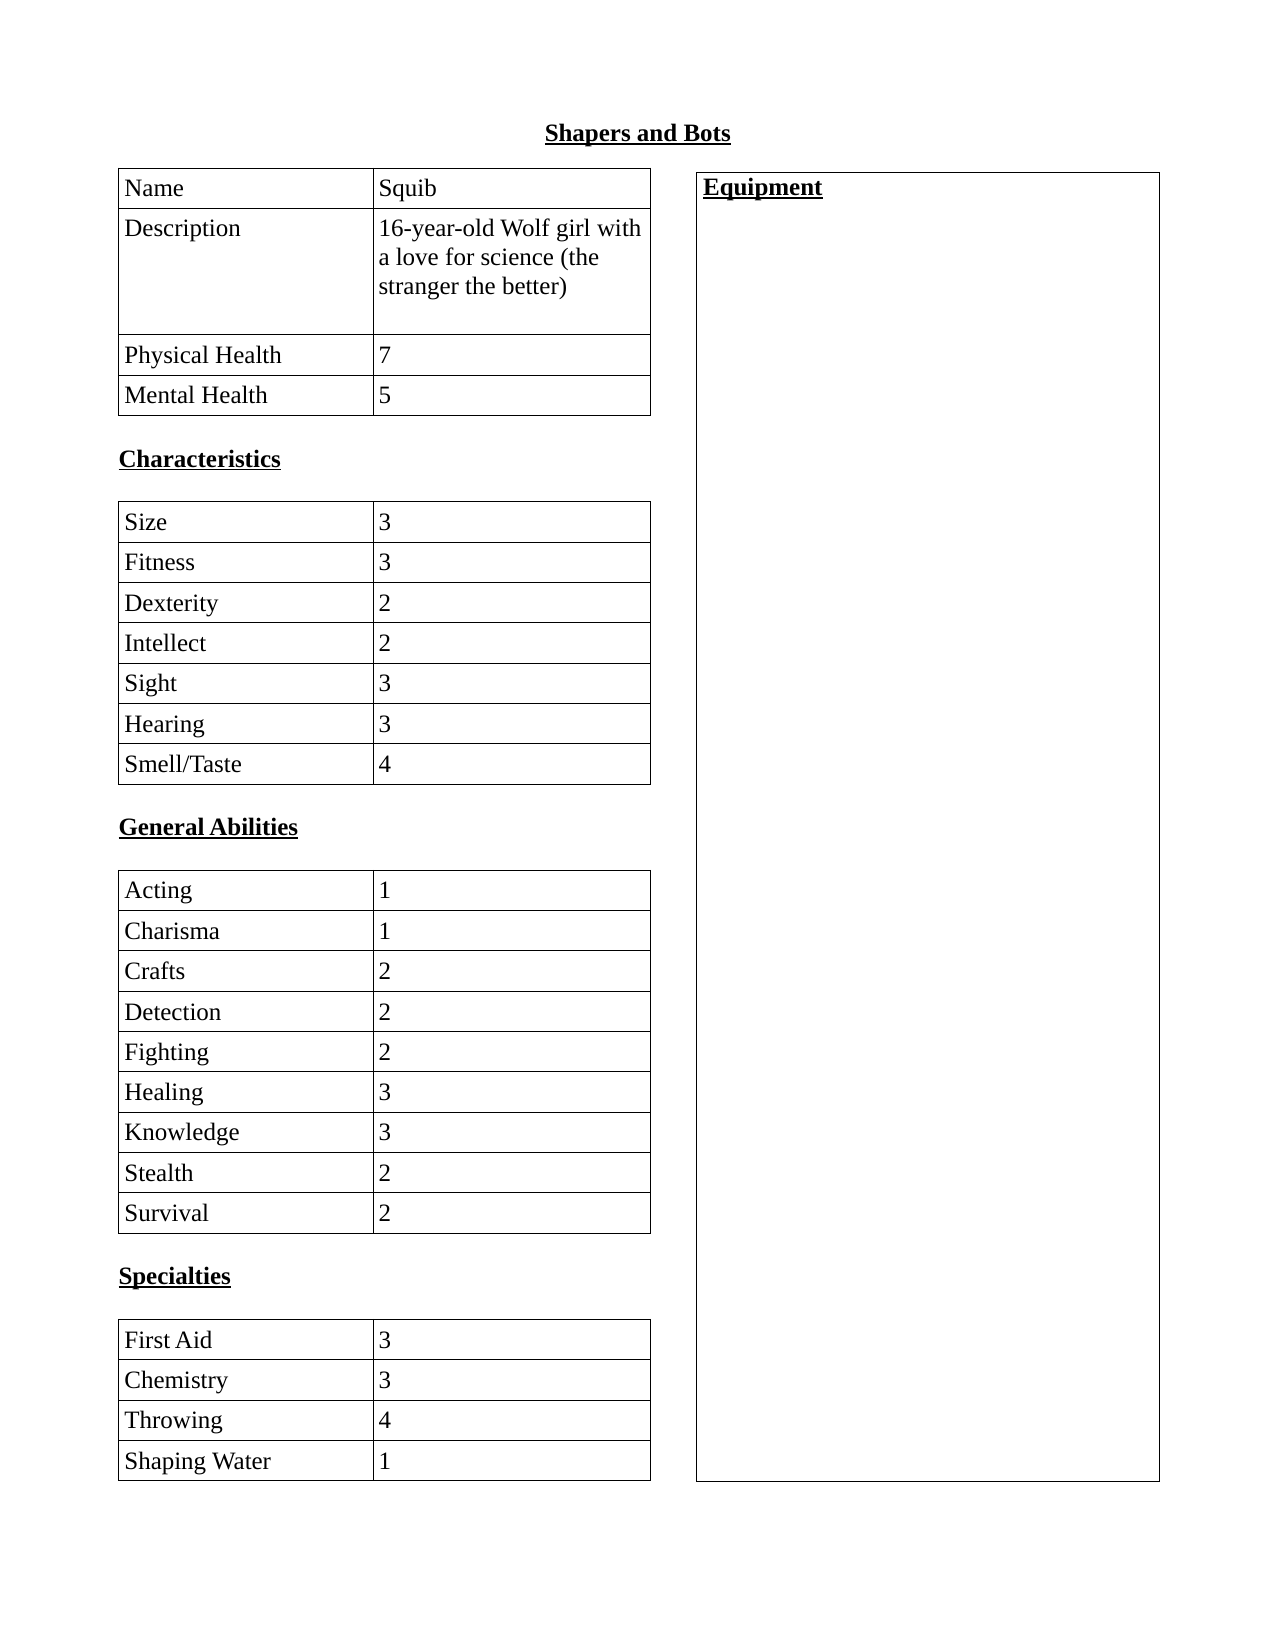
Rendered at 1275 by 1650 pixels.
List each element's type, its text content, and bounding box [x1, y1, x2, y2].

table_cell Dexterity [119, 583, 373, 622]
table_cell 2 [374, 992, 650, 1031]
table_cell 2 [374, 1032, 650, 1071]
table_cell 5 [374, 376, 650, 415]
table_cell Fitness [119, 543, 373, 582]
table_cell 3 [374, 664, 650, 703]
text General Abilities [118, 812, 696, 841]
table_cell 1 [374, 911, 650, 950]
table_cell Intellect [119, 623, 373, 662]
table_header 3 [374, 1320, 650, 1359]
table_cell Shaping Water [119, 1441, 373, 1480]
table_cell 1 [374, 1441, 650, 1480]
table_cell Description [119, 209, 373, 334]
table_cell Charisma [119, 911, 373, 950]
text Specialties [118, 1261, 696, 1290]
table_cell 3 [374, 1113, 650, 1152]
table_cell Hearing [119, 704, 373, 743]
table_cell Stealth [119, 1153, 373, 1192]
table_cell 2 [374, 951, 650, 991]
table_cell 2 [374, 1153, 650, 1192]
table_cell Crafts [119, 951, 373, 991]
table_cell 3 [374, 704, 650, 743]
text Shapers and Bots [118, 118, 1157, 147]
table_header Squib [374, 169, 650, 208]
table_header 3 [374, 502, 650, 542]
table_cell 3 [374, 543, 650, 582]
text [697, 812, 1157, 841]
table_cell Fighting [119, 1032, 373, 1071]
text [697, 444, 1157, 472]
table_cell Sight [119, 664, 373, 703]
table_cell Healing [119, 1072, 373, 1112]
table_cell 2 [374, 623, 650, 662]
table_cell 7 [374, 335, 650, 374]
table_cell Throwing [119, 1401, 373, 1440]
table_header 1 [374, 871, 650, 910]
table_cell 4 [374, 1401, 650, 1440]
table_cell Physical Health [119, 335, 373, 374]
table_cell 4 [374, 744, 650, 783]
table_cell Mental Health [119, 376, 373, 415]
table_cell 16-year-old Wolf girl with a love for science (the stranger the better) [374, 209, 650, 334]
table_header First Aid [119, 1320, 373, 1359]
table_cell Smell/Taste [119, 744, 373, 783]
table_cell Survival [119, 1193, 373, 1233]
table_header Acting [119, 871, 373, 910]
table_cell Detection [119, 992, 373, 1031]
table_cell 3 [374, 1360, 650, 1399]
table_cell 3 [374, 1072, 650, 1112]
text Characteristics [118, 444, 696, 472]
text [697, 1261, 1157, 1290]
table_cell 2 [374, 583, 650, 622]
table_cell 2 [374, 1193, 650, 1233]
table_cell Knowledge [119, 1113, 373, 1152]
table_header Size [119, 502, 373, 542]
table_header Name [119, 169, 373, 208]
table_cell Chemistry [119, 1360, 373, 1399]
